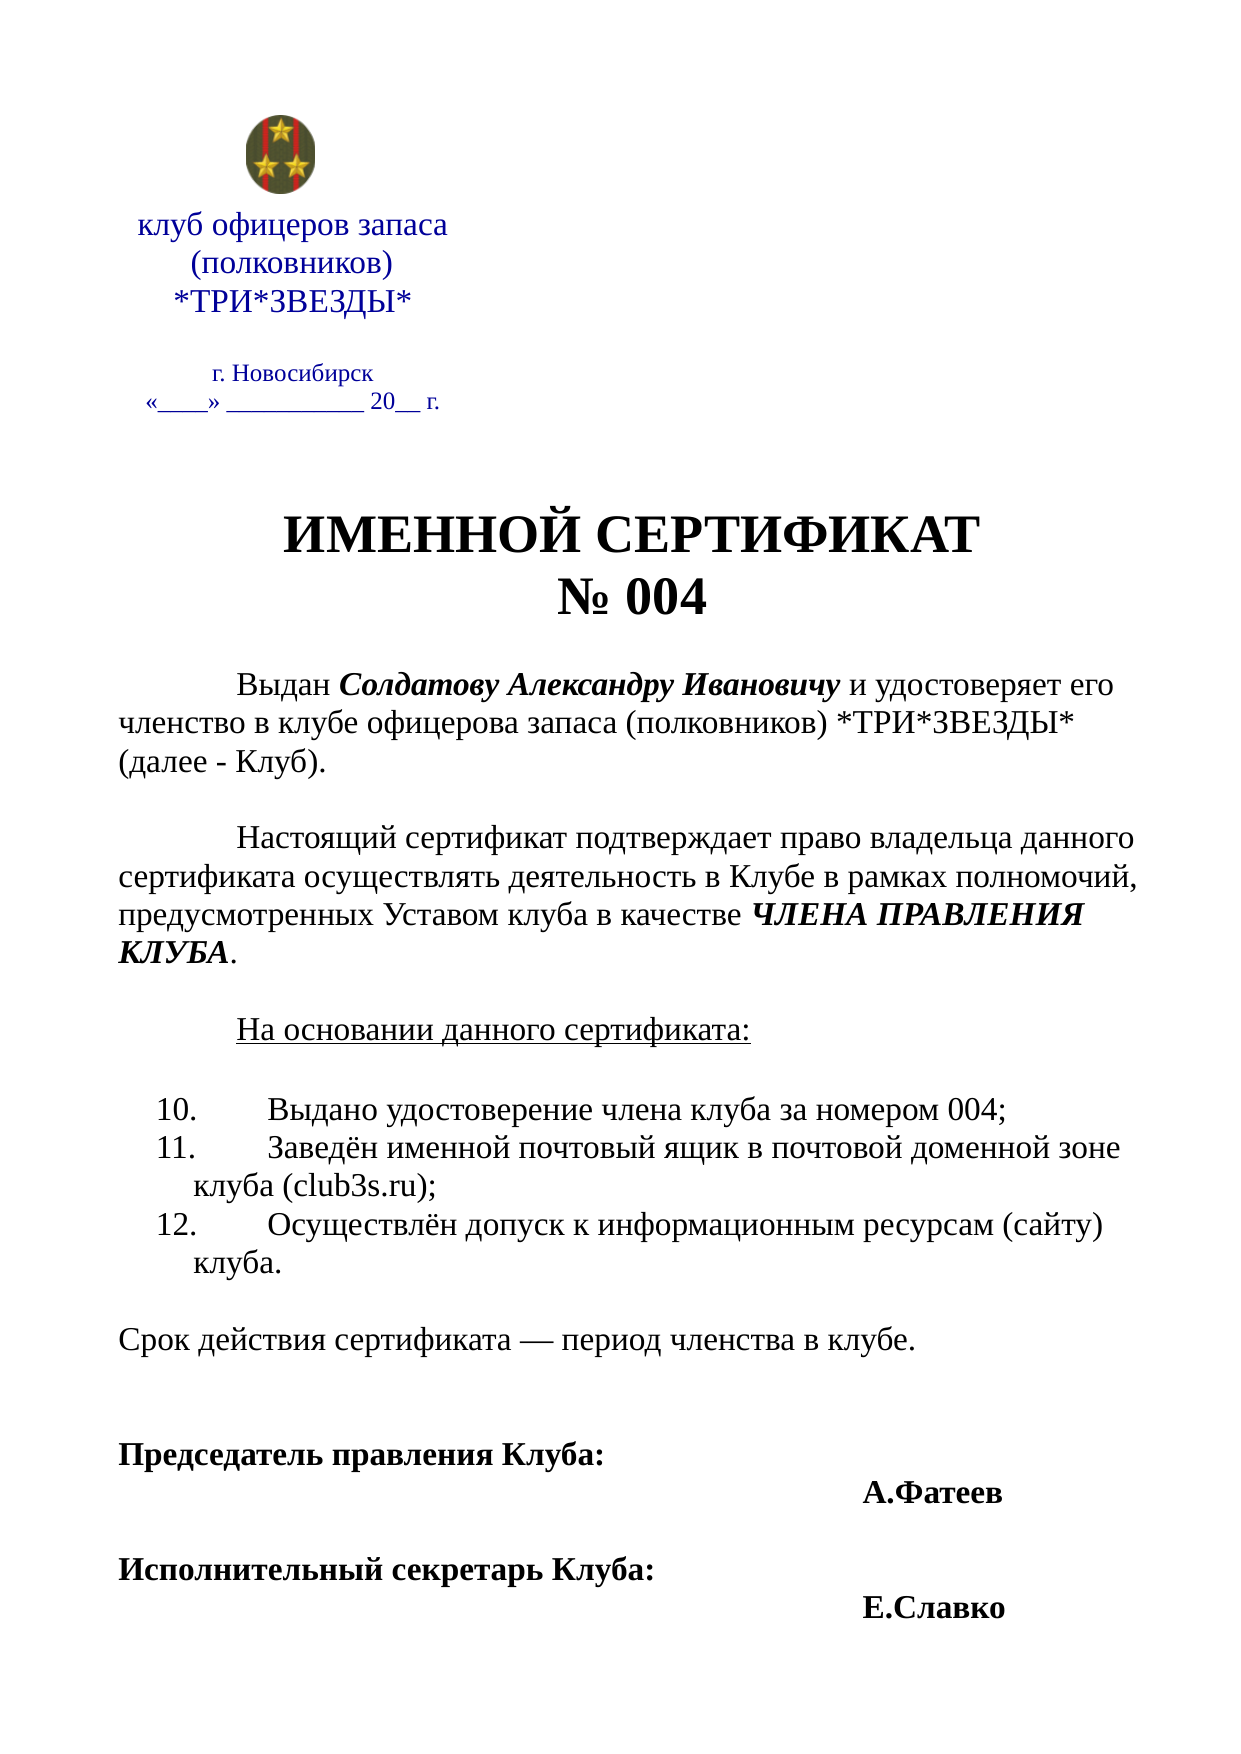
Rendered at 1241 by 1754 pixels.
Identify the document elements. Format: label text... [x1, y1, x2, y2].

text *ТРИ*ЗВЕЗДЫ* [112, 281, 473, 319]
text г. Новосибирск [112, 358, 473, 386]
text «____» ___________ 20__ г. [112, 386, 473, 415]
text ИМЕННОЙ СЕРТИФИКАТ [118, 501, 1146, 564]
list Осуществлён допуск к информационным ресурсам (сайту) клуба. [156, 1204, 1146, 1281]
text А.Фатеев [862, 1472, 1146, 1511]
text На основании данного сертификата: [118, 1009, 1146, 1048]
text Председатель правления Клуба: [118, 1434, 1146, 1472]
list Заведён именной почтовый ящик в почтовой доменной зоне клуба (club3s.ru); [156, 1127, 1146, 1204]
text Срок действия сертификата — период членства в клубе. [118, 1319, 1146, 1357]
text Е.Славко [862, 1587, 1146, 1626]
list Выдано удостоверение члена клуба за номером 004; [156, 1089, 1146, 1127]
text Выдан Солдатову Александру Ивановичу и удостоверяет его членство в клубе офицерова запаса (полковников) *ТРИ*ЗВЕЗДЫ* (далее - Клуб). [118, 664, 1146, 779]
text № 004 [118, 564, 1146, 626]
text Исполнительный секретарь Клуба: [118, 1549, 1146, 1587]
text клуб офицеров запаса (полковников) [112, 204, 473, 281]
picture [246, 115, 315, 194]
text Настоящий сертификат подтверждает право владельца данного сертификата осу­ществлять деятельность в Клубе в рамках полномочий, предусмотрен­ных Уставом клуба в качестве ЧЛЕНА ПРАВЛЕНИЯ КЛУБА. [118, 818, 1146, 971]
